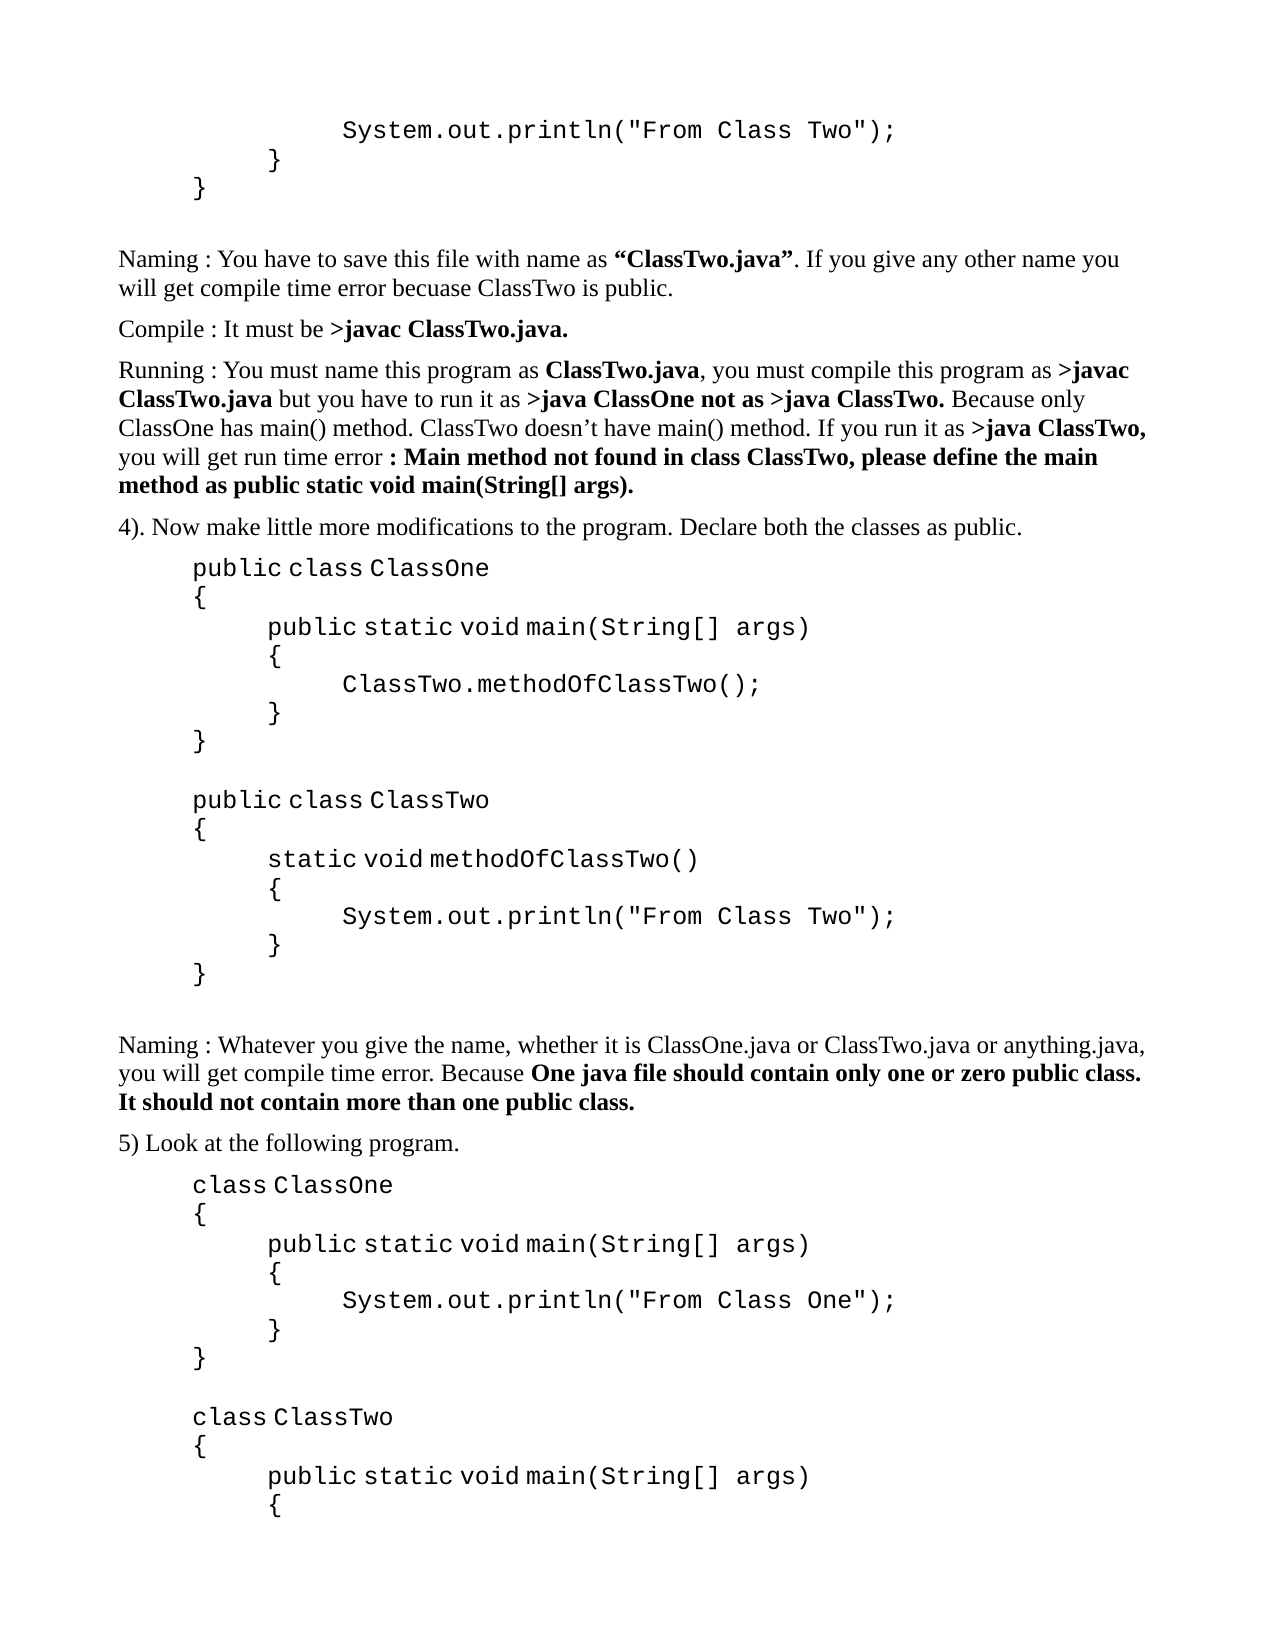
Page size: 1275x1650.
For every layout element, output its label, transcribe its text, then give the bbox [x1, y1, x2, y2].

text { [192, 1201, 1157, 1229]
text } [192, 1316, 1157, 1345]
text System.out.println("From Class Two"); [192, 118, 1157, 146]
text public static void main(String[] args) [192, 1461, 1157, 1492]
text Naming : Whatever you give the name, whether it is ClassOne.java or ClassTwo.java or anything.java, you will get compile time error. Because One java file should contain only one or zero public class. It should not contain more than one public class. [118, 1030, 1157, 1116]
text } [192, 700, 1157, 728]
text System.out.println("From Class Two"); [192, 903, 1157, 932]
text { [192, 643, 1157, 671]
text Running : You must name this program as ClassTwo.java, you must compile this program as >javac ClassTwo.java but you have to run it as >java ClassOne not as >java ClassTwo. Because only ClassOne has main() method. ClassTwo doesn’t have main() method. If you run it as >java ClassTwo, you will get run time error : Main method not found in class ClassTwo, please define the main method as public static void main(String[] args). [118, 356, 1157, 499]
text 5) Look at the following program. [118, 1128, 1157, 1157]
text static void methodOfClassTwo() [192, 844, 1157, 875]
text { [192, 816, 1157, 844]
text { [192, 584, 1157, 612]
text 4). Now make little more modifications to the program. Declare both the classes as public. [118, 512, 1157, 541]
text } [192, 960, 1157, 988]
text public static void main(String[] args) [192, 1229, 1157, 1260]
text } [192, 146, 1157, 175]
text } [192, 932, 1157, 960]
text Naming : You have to save this file with name as “ClassTwo.java”. If you give any other name you will get compile time error becuase ClassTwo is public. [118, 244, 1157, 302]
text System.out.println("From Class One"); [192, 1288, 1157, 1316]
text public class ClassTwo [192, 785, 1157, 816]
text public static void main(String[] args) [192, 612, 1157, 643]
text public class ClassOne [192, 553, 1157, 584]
text ClassTwo.methodOfClassTwo(); [192, 671, 1157, 700]
text { [192, 1433, 1157, 1461]
text Compile : It must be >javac ClassTwo.java. [118, 314, 1157, 343]
text } [192, 175, 1157, 203]
text { [192, 1260, 1157, 1288]
text } [192, 728, 1157, 756]
text } [192, 1345, 1157, 1373]
text { [192, 1492, 1157, 1520]
text { [192, 875, 1157, 903]
text class ClassOne [192, 1170, 1157, 1201]
text class ClassTwo [192, 1402, 1157, 1433]
